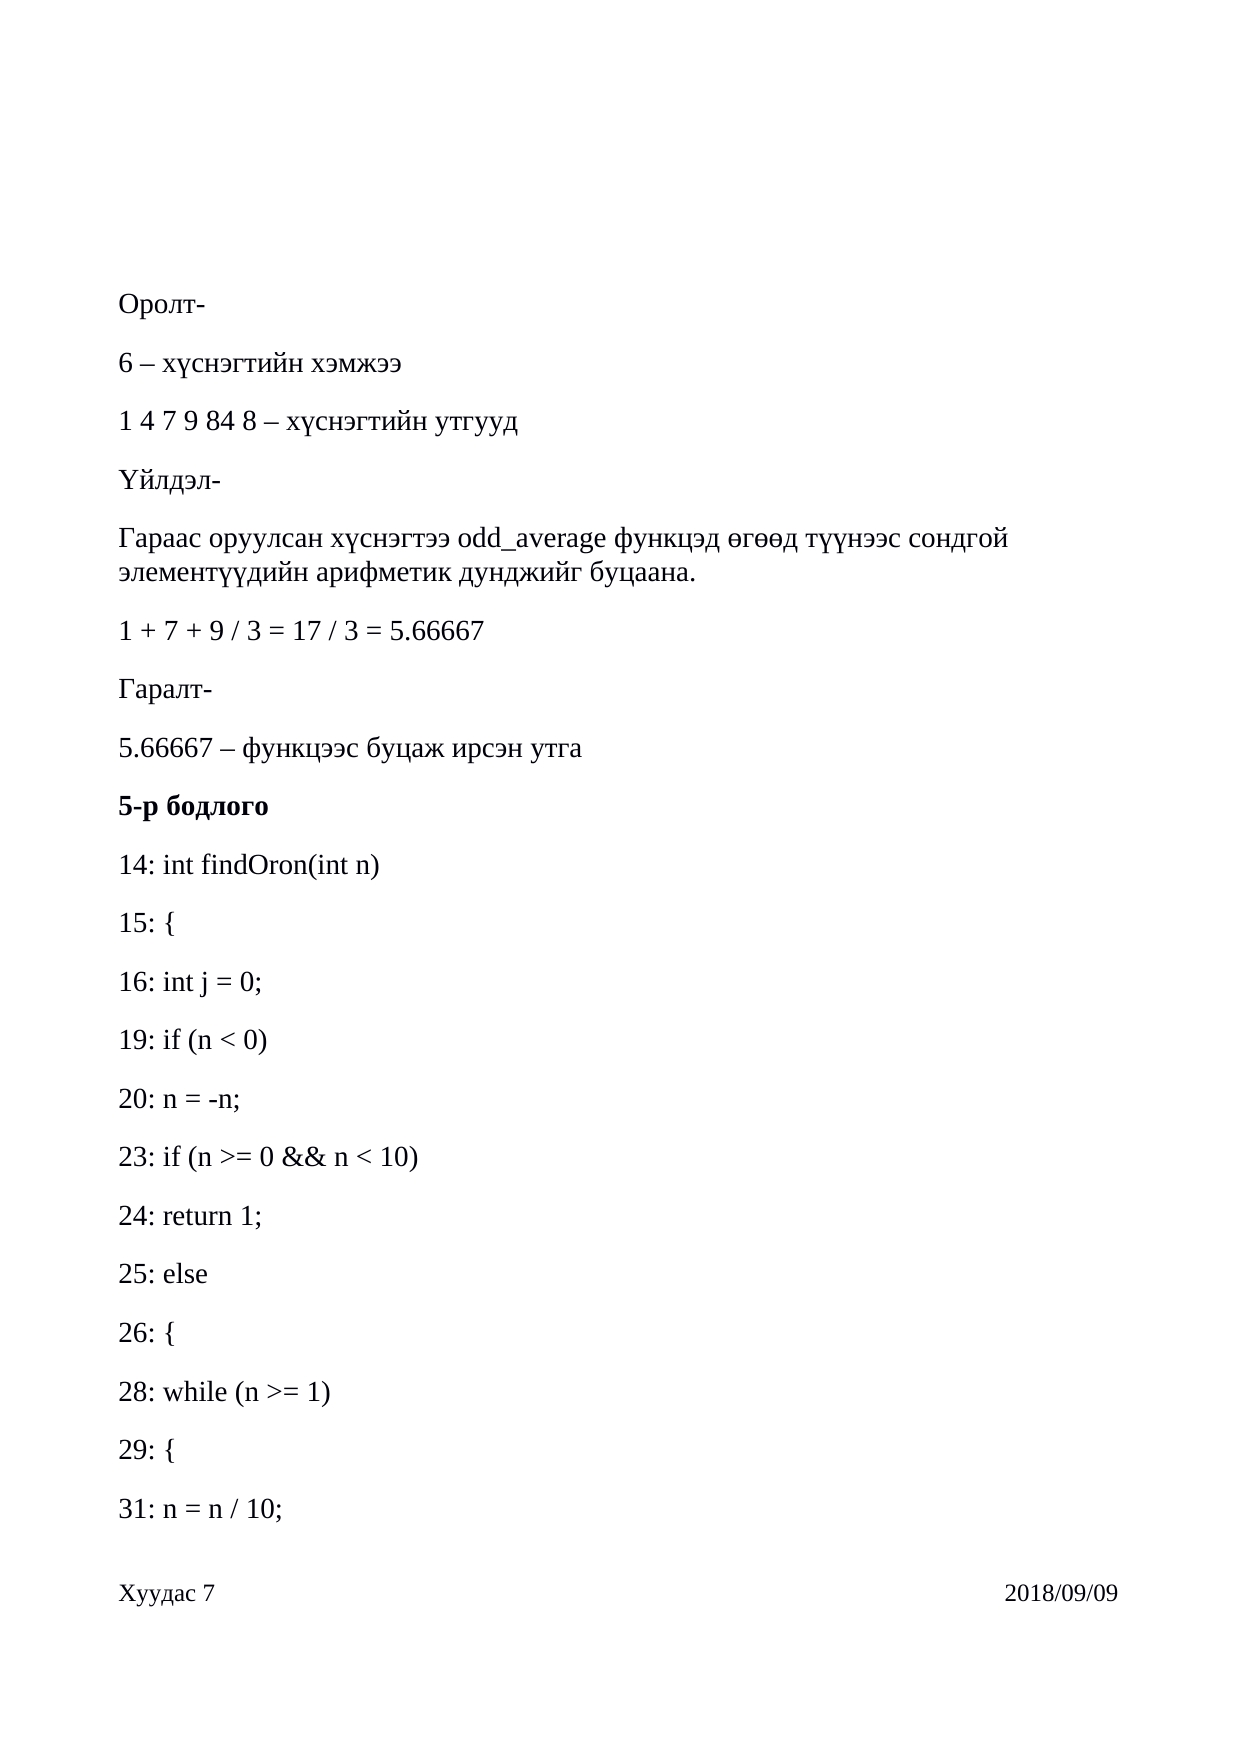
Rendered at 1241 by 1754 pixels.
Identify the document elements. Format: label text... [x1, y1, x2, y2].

text 24: return 1; [118, 1198, 1122, 1232]
text 15: { [118, 905, 1122, 939]
text 28: while (n >= 1) [118, 1374, 1122, 1407]
text 29: { [118, 1432, 1122, 1466]
text Гаралт- [118, 671, 1122, 705]
text 1 4 7 9 84 8 – хүснэгтийн утгууд [118, 403, 1122, 437]
text 14: int findOron(int n) [118, 847, 1122, 880]
text 31: n = n / 10; [118, 1491, 1122, 1524]
text 1 + 7 + 9 / 3 = 17 / 3 = 5.66667 [118, 613, 1122, 646]
text 25: else [118, 1257, 1122, 1290]
text 5.66667 – функцээс буцаж ирсэн утга [118, 730, 1122, 763]
text Үйлдэл- [118, 462, 1122, 496]
text Оролт- [118, 286, 1122, 320]
text 16: int j = 0; [118, 964, 1122, 997]
text 20: n = -n; [118, 1081, 1122, 1114]
text 6 – хүснэгтийн хэмжээ [118, 345, 1122, 378]
text 26: { [118, 1315, 1122, 1349]
text 19: if (n < 0) [118, 1022, 1122, 1056]
text Гараас оруулсан хүснэгтээ odd_average функцэд өгөөд түүнээс сондгой элементүүдийн арифметик дунджийг буцаана. [118, 521, 1122, 588]
text 23: if (n >= 0 && n < 10) [118, 1139, 1122, 1173]
text 5-р бодлого [118, 788, 1122, 822]
